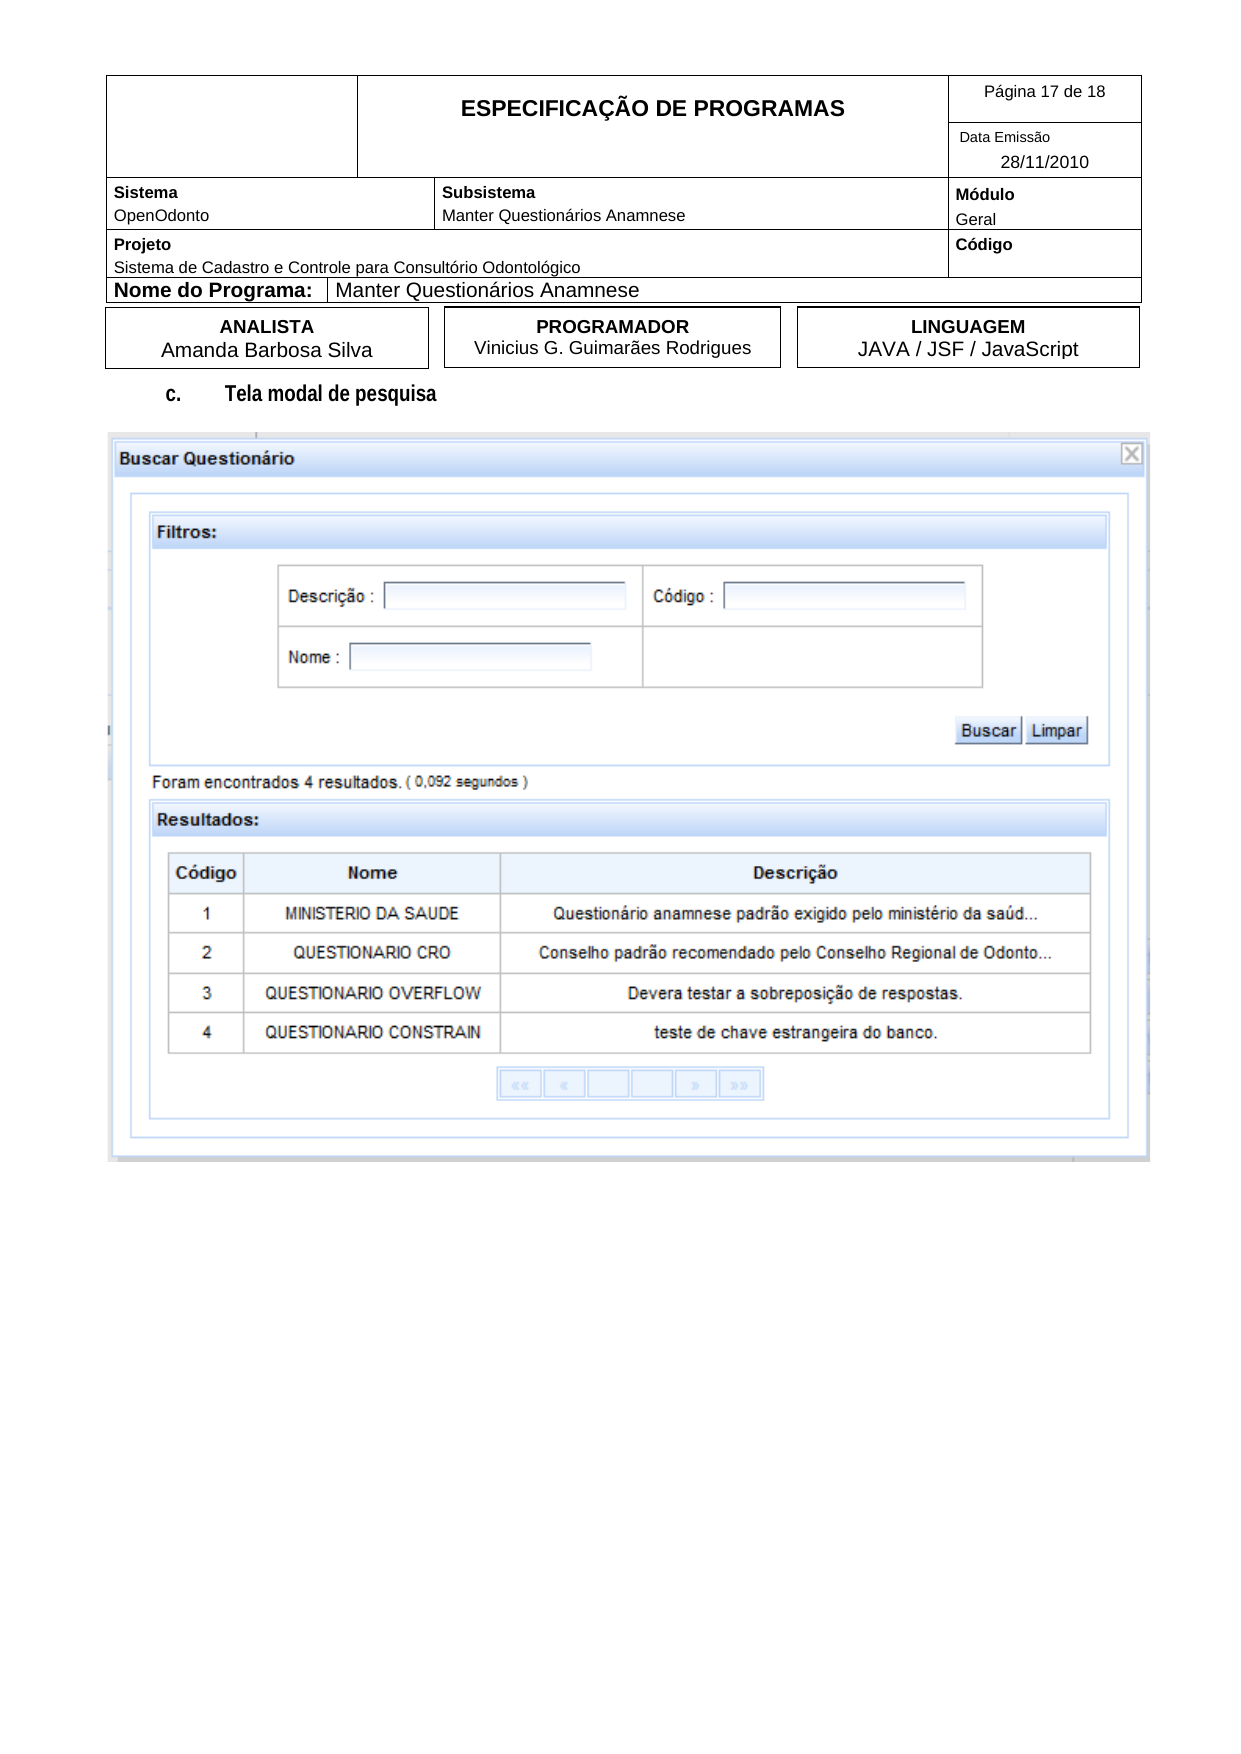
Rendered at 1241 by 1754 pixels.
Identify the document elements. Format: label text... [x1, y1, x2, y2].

subtitle Tela modal de pesquisa [165, 379, 1151, 406]
picture [107, 432, 1150, 1162]
